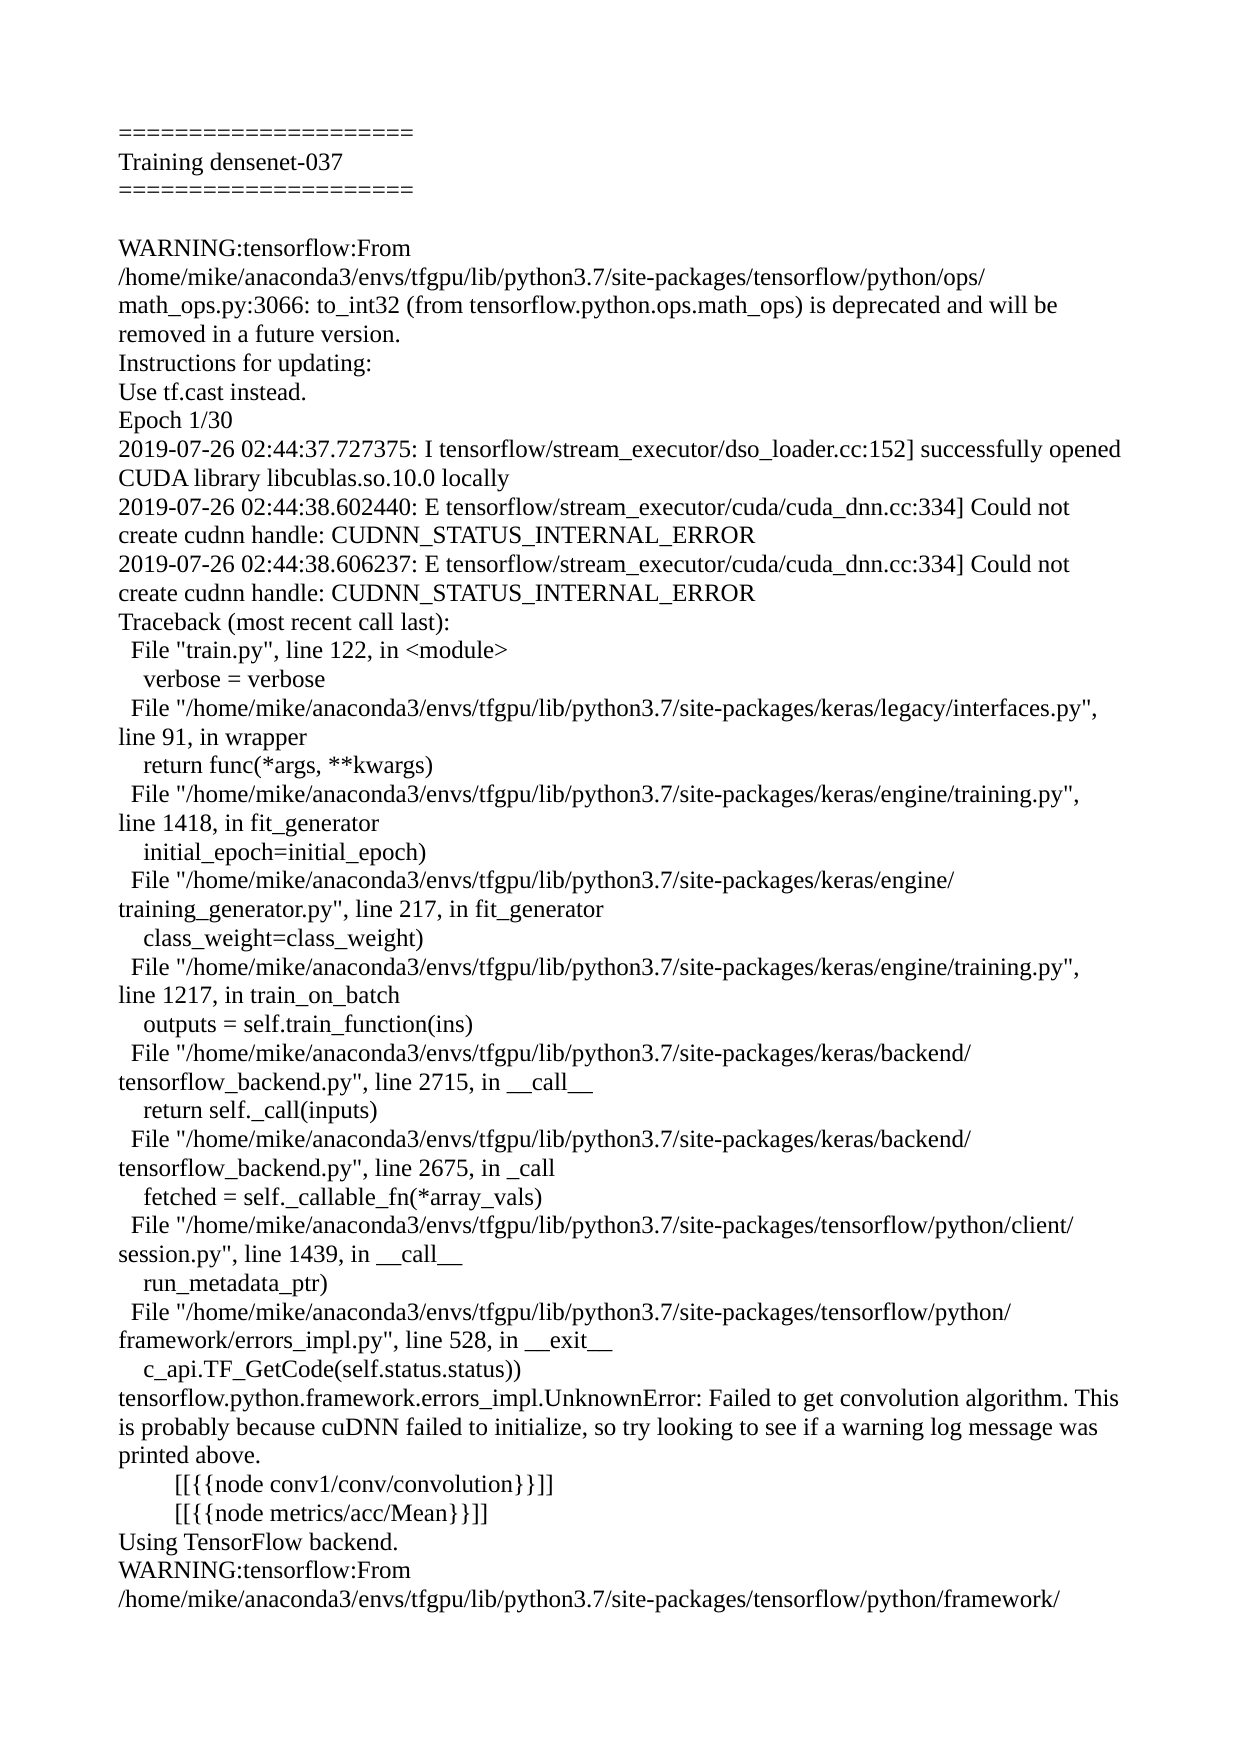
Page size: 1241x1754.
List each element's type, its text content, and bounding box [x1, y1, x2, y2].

text Epoch 1/30 [118, 406, 1122, 434]
text [[{{node conv1/conv/convolution}}]] [118, 1469, 1122, 1498]
text File "/home/mike/anaconda3/envs/tfgpu/lib/python3.7/site-packages/keras/engine/training_generator.py", line 217, in fit_generator [118, 866, 1122, 923]
text return self._call(inputs) [118, 1096, 1122, 1124]
text c_api.TF_GetCode(self.status.status)) [118, 1354, 1122, 1383]
text File "/home/mike/anaconda3/envs/tfgpu/lib/python3.7/site-packages/keras/engine/training.py", line 1217, in train_on_batch [118, 952, 1122, 1009]
text Training densenet-037 [118, 147, 1122, 176]
text WARNING:tensorflow:From /home/mike/anaconda3/envs/tfgpu/lib/python3.7/site-packages/tensorflow/python/ops/math_ops.py:3066: to_int32 (from tensorflow.python.ops.math_ops) is deprecated and will be removed in a future version. [118, 233, 1122, 348]
text File "/home/mike/anaconda3/envs/tfgpu/lib/python3.7/site-packages/keras/legacy/interfaces.py", line 91, in wrapper [118, 693, 1122, 751]
text tensorflow.python.framework.errors_impl.UnknownError: Failed to get convolution algorithm. This is probably because cuDNN failed to initialize, so try looking to see if a warning log message was printed above. [118, 1383, 1122, 1469]
text File "train.py", line 122, in <module> [118, 636, 1122, 664]
text File "/home/mike/anaconda3/envs/tfgpu/lib/python3.7/site-packages/tensorflow/python/framework/errors_impl.py", line 528, in __exit__ [118, 1297, 1122, 1354]
text 2019-07-26 02:44:38.606237: E tensorflow/stream_executor/cuda/cuda_dnn.cc:334] Could not create cudnn handle: CUDNN_STATUS_INTERNAL_ERROR [118, 549, 1122, 607]
text File "/home/mike/anaconda3/envs/tfgpu/lib/python3.7/site-packages/tensorflow/python/client/session.py", line 1439, in __call__ [118, 1211, 1122, 1268]
text File "/home/mike/anaconda3/envs/tfgpu/lib/python3.7/site-packages/keras/engine/training.py", line 1418, in fit_generator [118, 779, 1122, 837]
text 2019-07-26 02:44:38.602440: E tensorflow/stream_executor/cuda/cuda_dnn.cc:334] Could not create cudnn handle: CUDNN_STATUS_INTERNAL_ERROR [118, 492, 1122, 549]
text File "/home/mike/anaconda3/envs/tfgpu/lib/python3.7/site-packages/keras/backend/tensorflow_backend.py", line 2715, in __call__ [118, 1038, 1122, 1096]
text outputs = self.train_function(ins) [118, 1009, 1122, 1038]
text File "/home/mike/anaconda3/envs/tfgpu/lib/python3.7/site-packages/keras/backend/tensorflow_backend.py", line 2675, in _call [118, 1124, 1122, 1182]
text 2019-07-26 02:44:37.727375: I tensorflow/stream_executor/dso_loader.cc:152] successfully opened CUDA library libcublas.so.10.0 locally [118, 434, 1122, 492]
text Traceback (most recent call last): [118, 607, 1122, 636]
text Use tf.cast instead. [118, 377, 1122, 406]
text ===================== [118, 176, 1122, 204]
text verbose = verbose [118, 664, 1122, 693]
text run_metadata_ptr) [118, 1268, 1122, 1297]
text Using TensorFlow backend. [118, 1527, 1122, 1556]
text [[{{node metrics/acc/Mean}}]] [118, 1498, 1122, 1527]
text ===================== [118, 118, 1122, 147]
text initial_epoch=initial_epoch) [118, 837, 1122, 866]
text WARNING:tensorflow:From /home/mike/anaconda3/envs/tfgpu/lib/python3.7/site-packages/tensorflow/python/framework/ [118, 1556, 1122, 1613]
text fetched = self._callable_fn(*array_vals) [118, 1182, 1122, 1211]
text Instructions for updating: [118, 348, 1122, 377]
text class_weight=class_weight) [118, 923, 1122, 952]
text return func(*args, **kwargs) [118, 751, 1122, 779]
